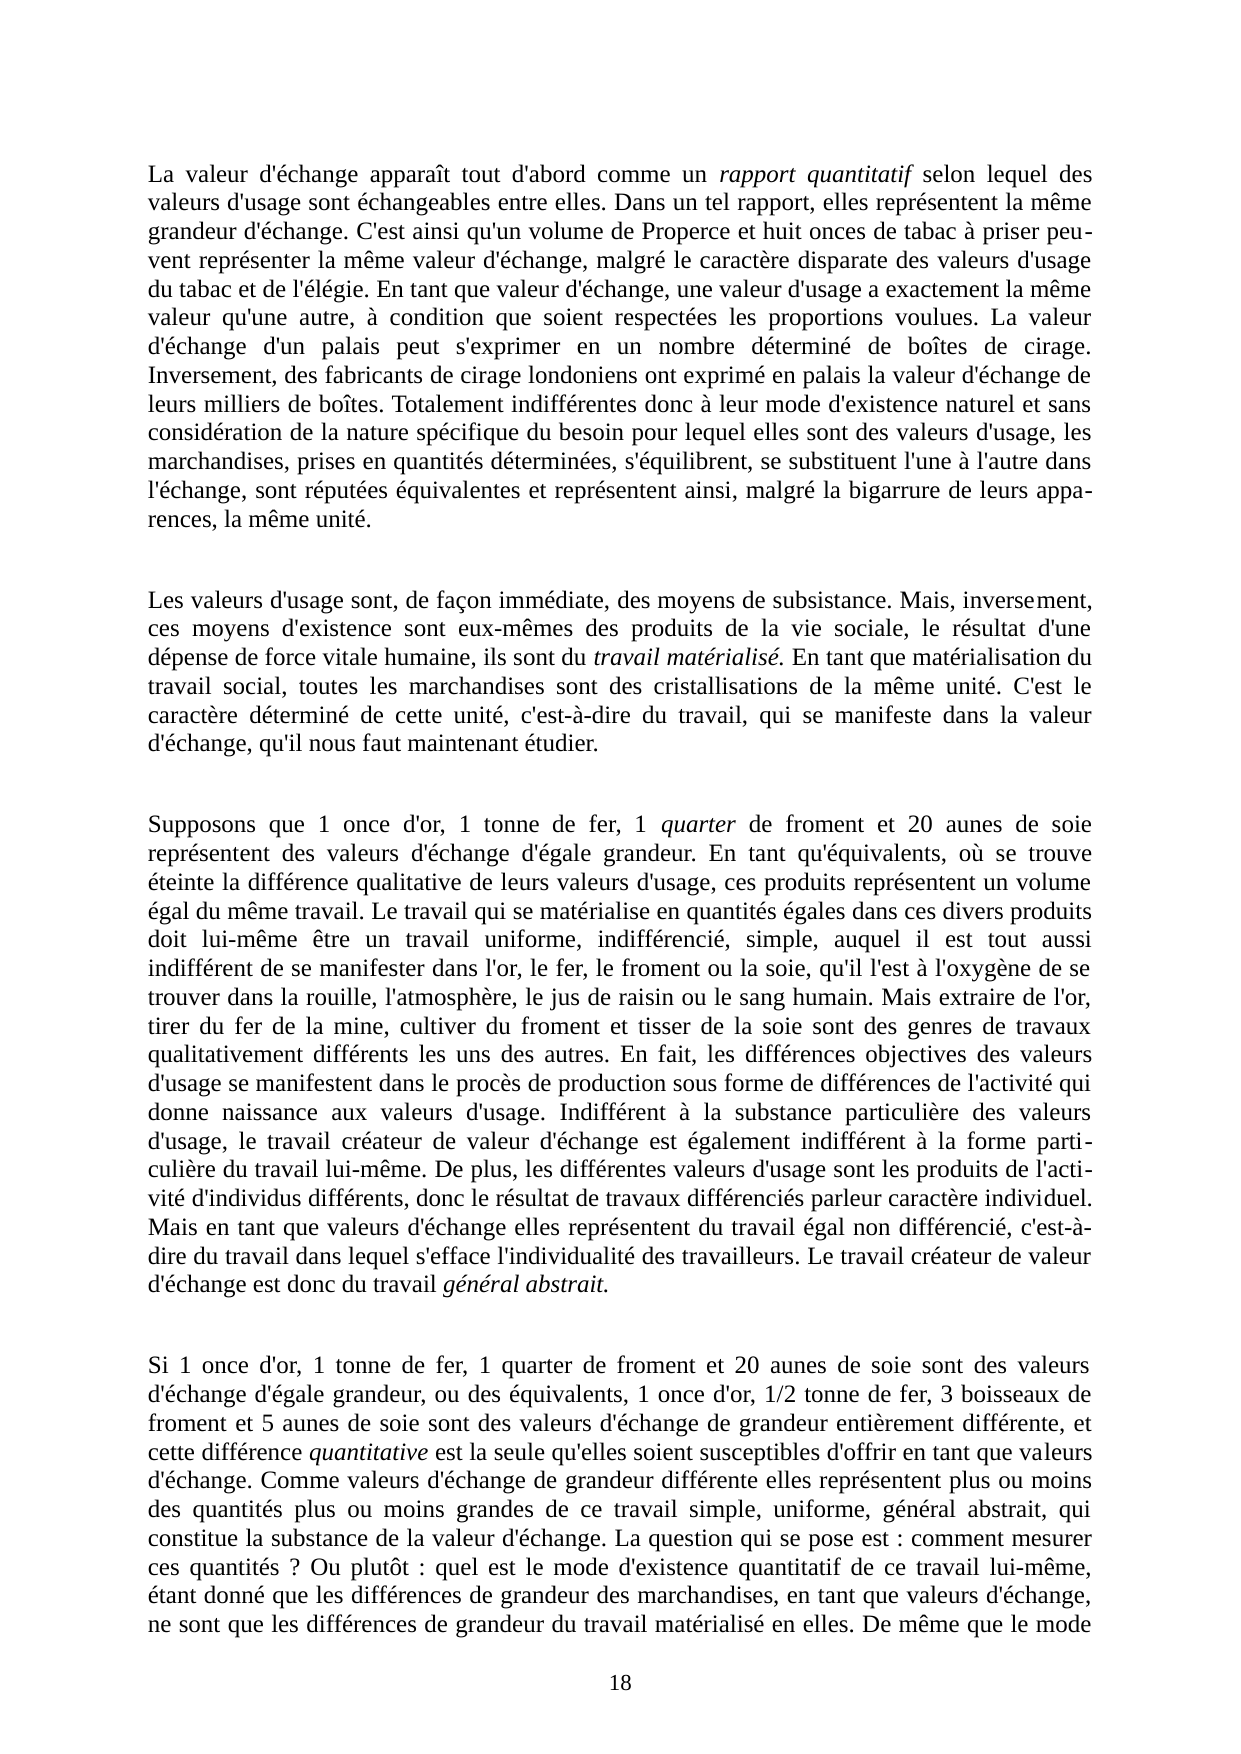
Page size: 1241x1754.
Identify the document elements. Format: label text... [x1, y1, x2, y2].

text La valeur d'échange apparaît tout d'abord comme un rapport quantitatif selon lequel des valeurs d'usage sont échangeables entre elles. Dans un tel rapport, elles représentent la même grandeur d'échange. C'est ainsi qu'un volume de Properce et huit onces de tabac à priser peu­vent représenter la même valeur d'échange, malgré le caractère disparate des valeurs d'usage du tabac et de l'élégie. En tant que valeur d'échange, une valeur d'usage a exactement la même valeur qu'une autre, à condition que soient respectées les proportions voulues. La valeur d'échange d'un palais peut s'exprimer en un nombre déterminé de boîtes de cirage. Inversement, des fabricants de cirage londoniens ont exprimé en palais la valeur d'échange de leurs milliers de boîtes. Totalement indifférentes donc à leur mode d'existence naturel et sans considération de la nature spécifique du besoin pour lequel elles sont des valeurs d'usage, les marchandises, prises en quantités déterminées, s'équilibrent, se substituent l'une à l'autre dans l'échange, sont réputées équivalentes et représentent ainsi, malgré la bigarrure de leurs appa­rences, la même unité. [148, 159, 1093, 532]
text Supposons que 1 once d'or, 1 tonne de fer, 1 quarter de froment et 20 aunes de soie représentent des valeurs d'échange d'égale grandeur. En tant qu'équivalents, où se trouve éteinte la différence qualitative de leurs valeurs d'usage, ces produits représentent un volume égal du même travail. Le travail qui se maté­rialise en quantités égales dans ces divers produits doit lui-même être un travail uniforme, indifférencié, simple, auquel il est tout aussi indifférent de se manifester dans l'or, le fer, le froment ou la soie, qu'il l'est à l'oxygène de se trouver dans la rouille, l'atmosphère, le jus de raisin ou le sang humain. Mais extraire de l'or, tirer du fer de la mine, cultiver du froment et tisser de la soie sont des genres de travaux qualitativement différents les uns des autres. En fait, les différences objectives des valeurs d'usage se manifestent dans le procès de production sous forme de différences de l'activité qui donne naissance aux valeurs d'usage. Indifférent à la substance particulière des valeurs d'usage, le travail créateur de valeur d'échange est également indifférent à la forme parti­culière du travail lui-même. De plus, les différentes valeurs d'usage sont les produits de l'acti­vité d'individus différents, donc le résultat de travaux différenciés parleur caractère indivi­duel. Mais en tant que valeurs d'échange elles représentent du travail égal non différencié, c'est-à-dire du travail dans lequel s'efface l'individualité des travailleurs. Le travail créateur de valeur d'échange est donc du travail général abstrait. [148, 809, 1093, 1298]
text Les valeurs d'usage sont, de façon immédiate, des moyens de subsistance. Mais, inverse­ment, ces moyens d'existence sont eux-mêmes des produits de la vie sociale, le résultat d'une dépense de force vitale humaine, ils sont du travail matérialisé. En tant que matérialisation du travail social, toutes les marchandises sont des cristallisations de la même unité. C'est le caractère déterminé de cette unité, c'est-à-dire du travail, qui se manifeste dans la valeur d'échange, qu'il nous faut maintenant étudier. [148, 585, 1093, 757]
text Si 1 once d'or, 1 tonne de fer, 1 quarter de froment et 20 aunes de soie sont des valeurs d'échange d'égale grandeur, ou des équivalents, 1 once d'or, 1/2 tonne de fer, 3 boisseaux de froment et 5 aunes de soie sont des valeurs d'échange de grandeur entièrement différente, et cette différence quantitative est la seule qu'elles soient susceptibles d'offrir en tant que va­leurs d'échange. Comme valeurs d'échange de grandeur différente elles représentent plus ou moins des quantités plus ou moins grandes de ce travail simple, uniforme, général abstrait, qui constitue la substance de la valeur d'échange. La question qui se pose est : comment mesurer ces quantités ? Ou plutôt : quel est le mode d'existence quantitatif de ce travail lui-même, étant donné que les différences de grandeur des marchandises, en tant que valeurs d'échange, ne sont que les différences de grandeur du travail matérialisé en elles. De même que le mode [148, 1351, 1093, 1638]
